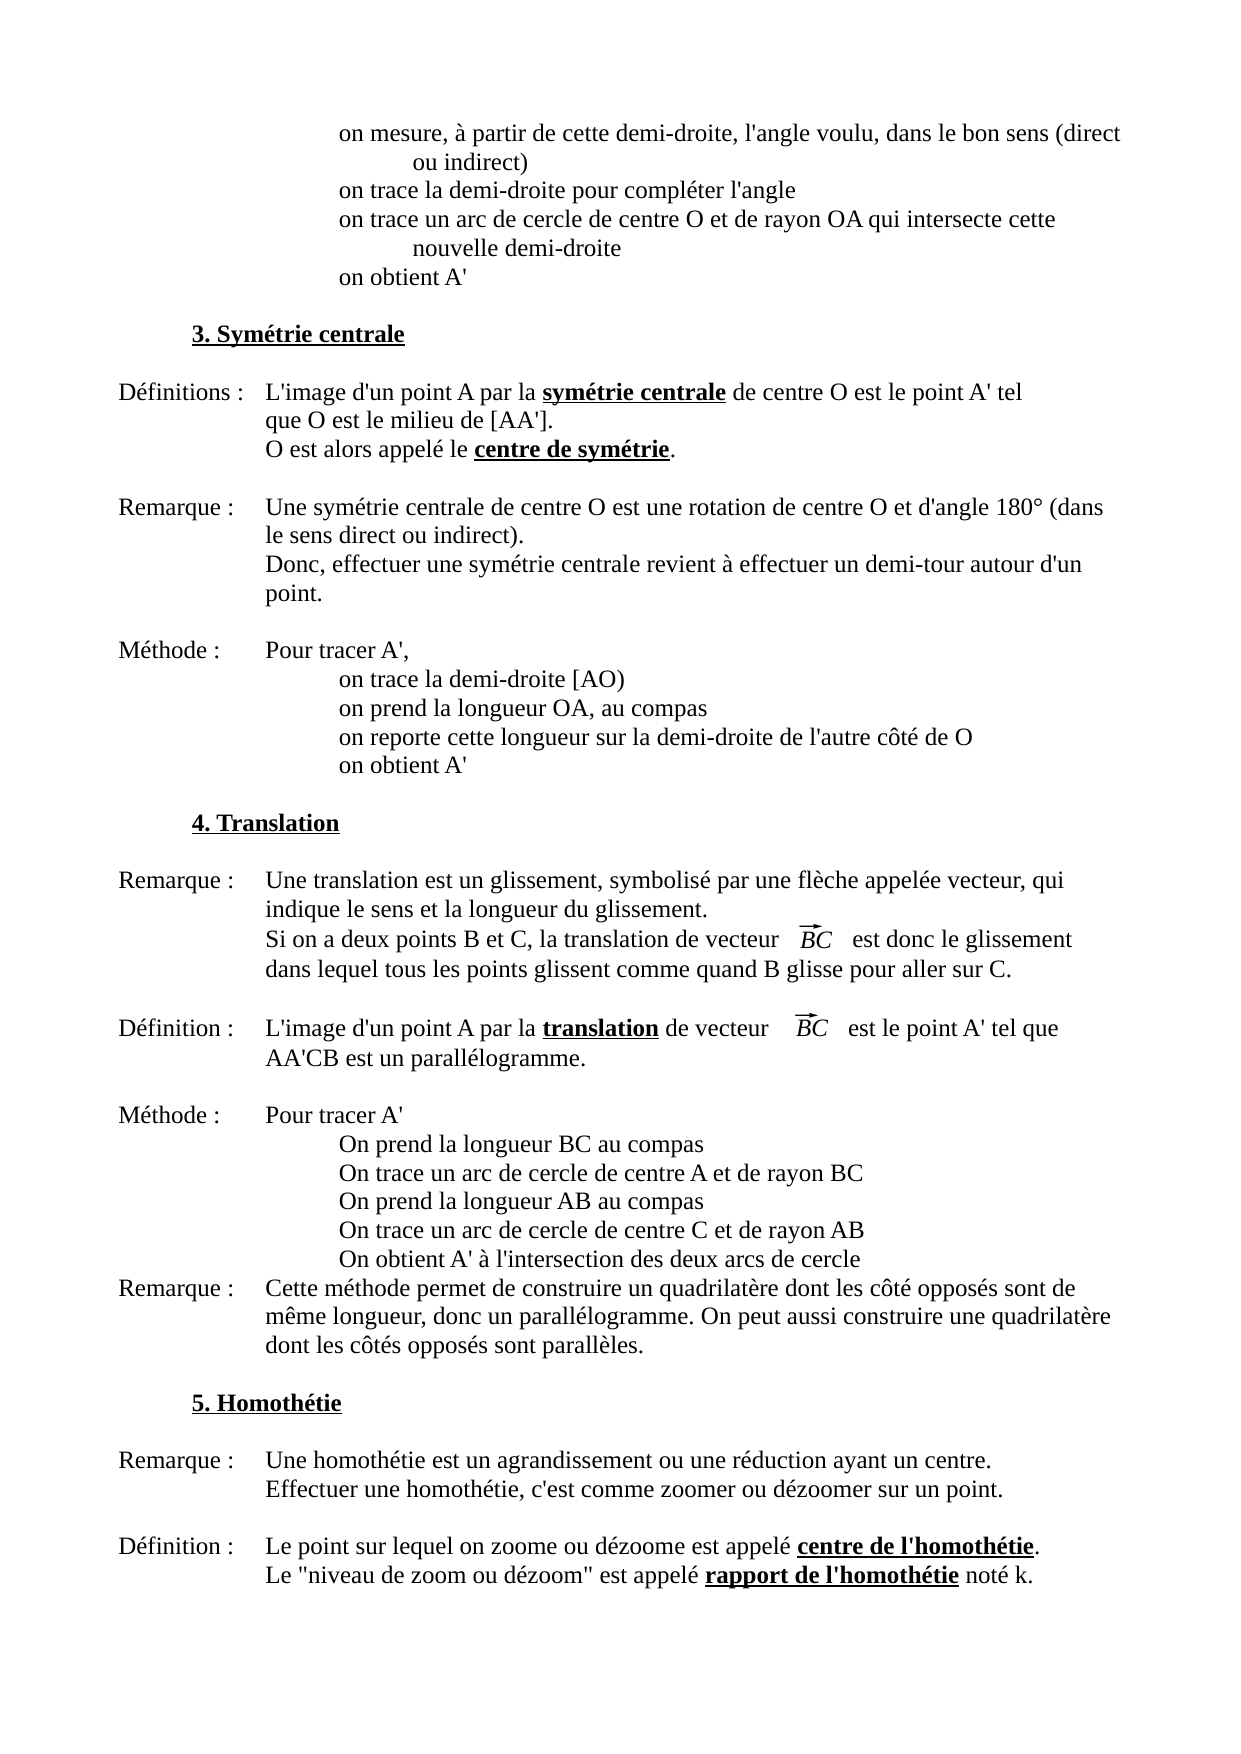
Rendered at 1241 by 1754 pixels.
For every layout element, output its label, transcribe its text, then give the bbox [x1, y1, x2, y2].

text Remarque : Une homothétie est un agrandissement ou une réduction ayant un centre. [118, 1445, 1122, 1474]
text on obtient A' [118, 751, 1122, 779]
text 5. Homothétie [118, 1388, 1122, 1416]
text Remarque : Une translation est un glissement, symbolisé par une flèche appelée vecteur, qui indique le sens et la longueur du glissement. [118, 866, 1122, 923]
text 4. Translation [118, 808, 1122, 837]
text Donc, effectuer une symétrie centrale revient à effectuer un demi-tour autour d'un point. [118, 549, 1122, 607]
text O est alors appelé le centre de symétrie. [118, 434, 1122, 463]
text Définition : L'image d'un point A par la translation de vecteur est le point A' tel que AA'CB est un parallélogramme. [118, 1012, 1122, 1071]
text On prend la longueur AB au compas [118, 1186, 1122, 1215]
text On prend la longueur BC au compas [118, 1129, 1122, 1158]
text Effectuer une homothétie, c'est comme zoomer ou dézoomer sur un point. [118, 1474, 1122, 1503]
text on mesure, à partir de cette demi-droite, l'angle voulu, dans le bon sens (direct ou indirect) [118, 118, 1122, 176]
text On trace un arc de cercle de centre A et de rayon BC [118, 1158, 1122, 1186]
text Définitions : L'image d'un point A par la symétrie centrale de centre O est le point A' tel que O est le milieu de [AA']. [118, 377, 1122, 434]
text on trace la demi-droite pour compléter l'angle [118, 176, 1122, 204]
text 3. Symétrie centrale [118, 319, 1122, 348]
text on trace un arc de cercle de centre O et de rayon OA qui intersecte cette nouvelle demi-droite [118, 204, 1122, 262]
text on reporte cette longueur sur la demi-droite de l'autre côté de O [118, 722, 1122, 751]
text Remarque : Cette méthode permet de construire un quadrilatère dont les côté opposés sont de même longueur, donc un parallélogramme. On peut aussi construire une quadrilatère dont les côtés opposés sont parallèles. [118, 1273, 1122, 1359]
text on obtient A' [118, 262, 1122, 291]
text Méthode : Pour tracer A', [118, 636, 1122, 664]
text Si on a deux points B et C, la translation de vecteurest donc le glissement dans lequel tous les points glissent comme quand B glisse pour aller sur C. [118, 923, 1122, 983]
text on prend la longueur OA, au compas [118, 693, 1122, 722]
text On trace un arc de cercle de centre C et de rayon AB [118, 1215, 1122, 1244]
text on trace la demi-droite [AO) [118, 664, 1122, 693]
text Définition : Le point sur lequel on zoome ou dézoome est appelé centre de l'homothétie. [118, 1531, 1122, 1560]
text Remarque : Une symétrie centrale de centre O est une rotation de centre O et d'angle 180° (dans le sens direct ou indirect). [118, 492, 1122, 549]
text Méthode : Pour tracer A' [118, 1100, 1122, 1129]
text Le "niveau de zoom ou dézoom" est appelé rapport de l'homothétie noté k. [118, 1560, 1122, 1589]
text On obtient A' à l'intersection des deux arcs de cercle [118, 1244, 1122, 1273]
